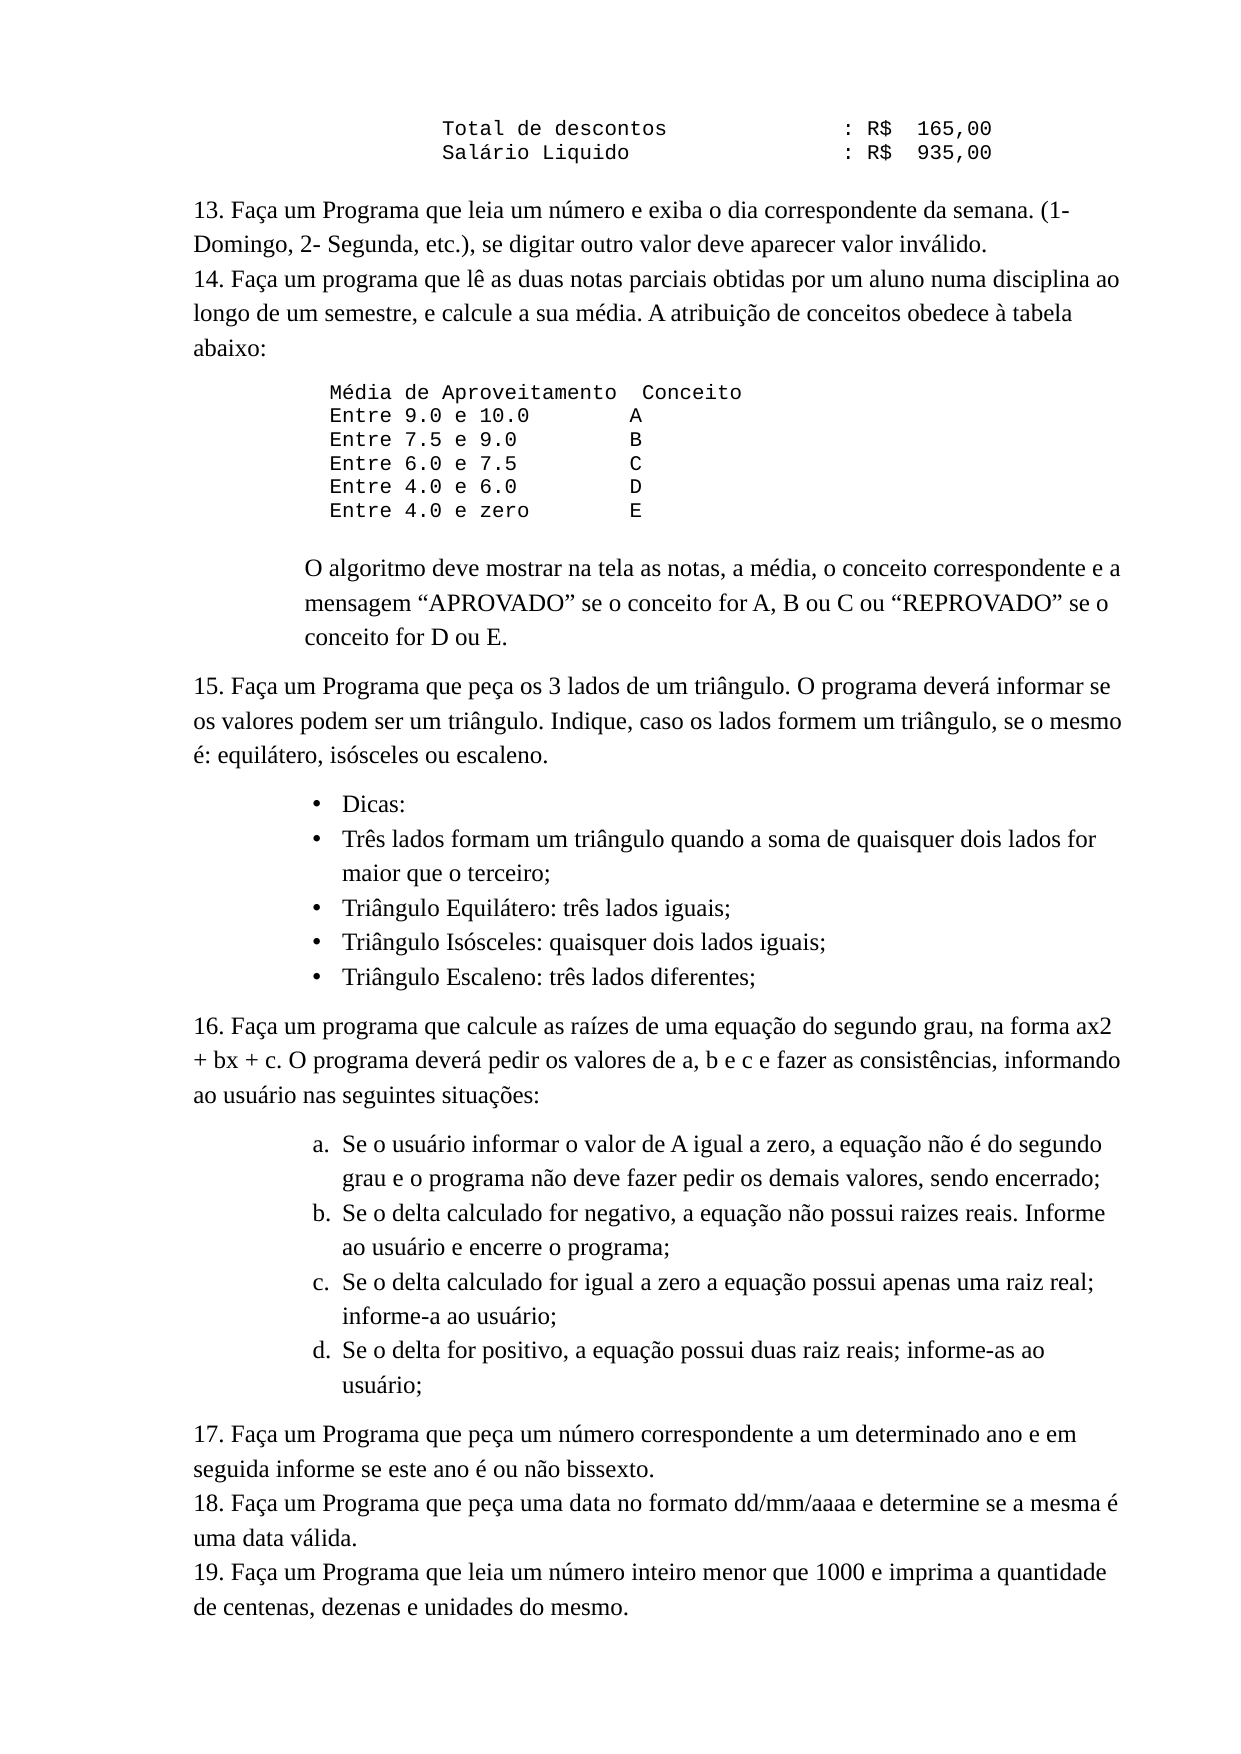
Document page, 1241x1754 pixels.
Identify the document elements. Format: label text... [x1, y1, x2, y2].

list 19. Faça um Programa que leia um número inteiro menor que 1000 e imprima a quantidade de centenas, dezenas e unidades do mesmo. [164, 1557, 1122, 1620]
list 13. Faça um Programa que leia um número e exiba o dia correspondente da semana. (1-Domingo, 2- Segunda, etc.), se digitar outro valor deve aparecer valor inválido. [164, 195, 1122, 258]
list 15. Faça um Programa que peça os 3 lados de um triângulo. O programa deverá informar se os valores podem ser um triângulo. Indique, caso os lados formem um triângulo, se o mesmo é: equilátero, isósceles ou escaleno. [164, 671, 1122, 769]
list 16. Faça um programa que calcule as raízes de uma equação do segundo grau, na forma ax2 + bx + c. O programa deverá pedir os valores de a, b e c e fazer as consistências, informando ao usuário nas seguintes situações: [164, 1011, 1122, 1108]
list Dicas: [312, 789, 1122, 818]
list Entre 9.0 e 10.0 A [275, 406, 1122, 429]
list Entre 7.5 e 9.0 B [275, 429, 1122, 453]
list Se o delta calculado for igual a zero a equação possui apenas uma raiz real; informe-a ao usuário; [312, 1267, 1122, 1330]
list Três lados formam um triângulo quando a soma de quaisquer dois lados for maior que o terceiro; [312, 824, 1122, 887]
list Entre 4.0 e zero E [275, 500, 1122, 524]
list Salário Liquido : R$ 935,00 [312, 142, 1122, 165]
list Média de Aproveitamento Conceito [275, 382, 1122, 406]
list Se o delta for positivo, a equação possui duas raiz reais; informe-as ao usuário; [312, 1336, 1122, 1399]
list Triângulo Escaleno: três lados diferentes; [312, 962, 1122, 990]
list Triângulo Isósceles: quaisquer dois lados iguais; [312, 927, 1122, 956]
list Entre 6.0 e 7.5 C [275, 453, 1122, 476]
list O algoritmo deve mostrar na tela as notas, a média, o conceito correspondente e a mensagem “APROVADO” se o conceito for A, B ou C ou “REPROVADO” se o conceito for D ou E. [275, 553, 1122, 651]
list Triângulo Equilátero: três lados iguais; [312, 893, 1122, 921]
list Se o usuário informar o valor de A igual a zero, a equação não é do segundo grau e o programa não deve fazer pedir os demais valores, sendo encerrado; [312, 1129, 1122, 1192]
list Se o delta calculado for negativo, a equação não possui raizes reais. Informe ao usuário e encerre o programa; [312, 1198, 1122, 1261]
list 17. Faça um Programa que peça um número correspondente a um determinado ano e em seguida informe se este ano é ou não bissexto. [164, 1419, 1122, 1482]
list 18. Faça um Programa que peça uma data no formato dd/mm/aaaa e determine se a mesma é uma data válida. [164, 1488, 1122, 1551]
list 14. Faça um programa que lê as duas notas parciais obtidas por um aluno numa disciplina ao longo de um semestre, e calcule a sua média. A atribuição de conceitos obedece à tabela abaixo: [164, 264, 1122, 362]
list Entre 4.0 e 6.0 D [275, 476, 1122, 500]
list Total de descontos : R$ 165,00 [312, 118, 1122, 142]
